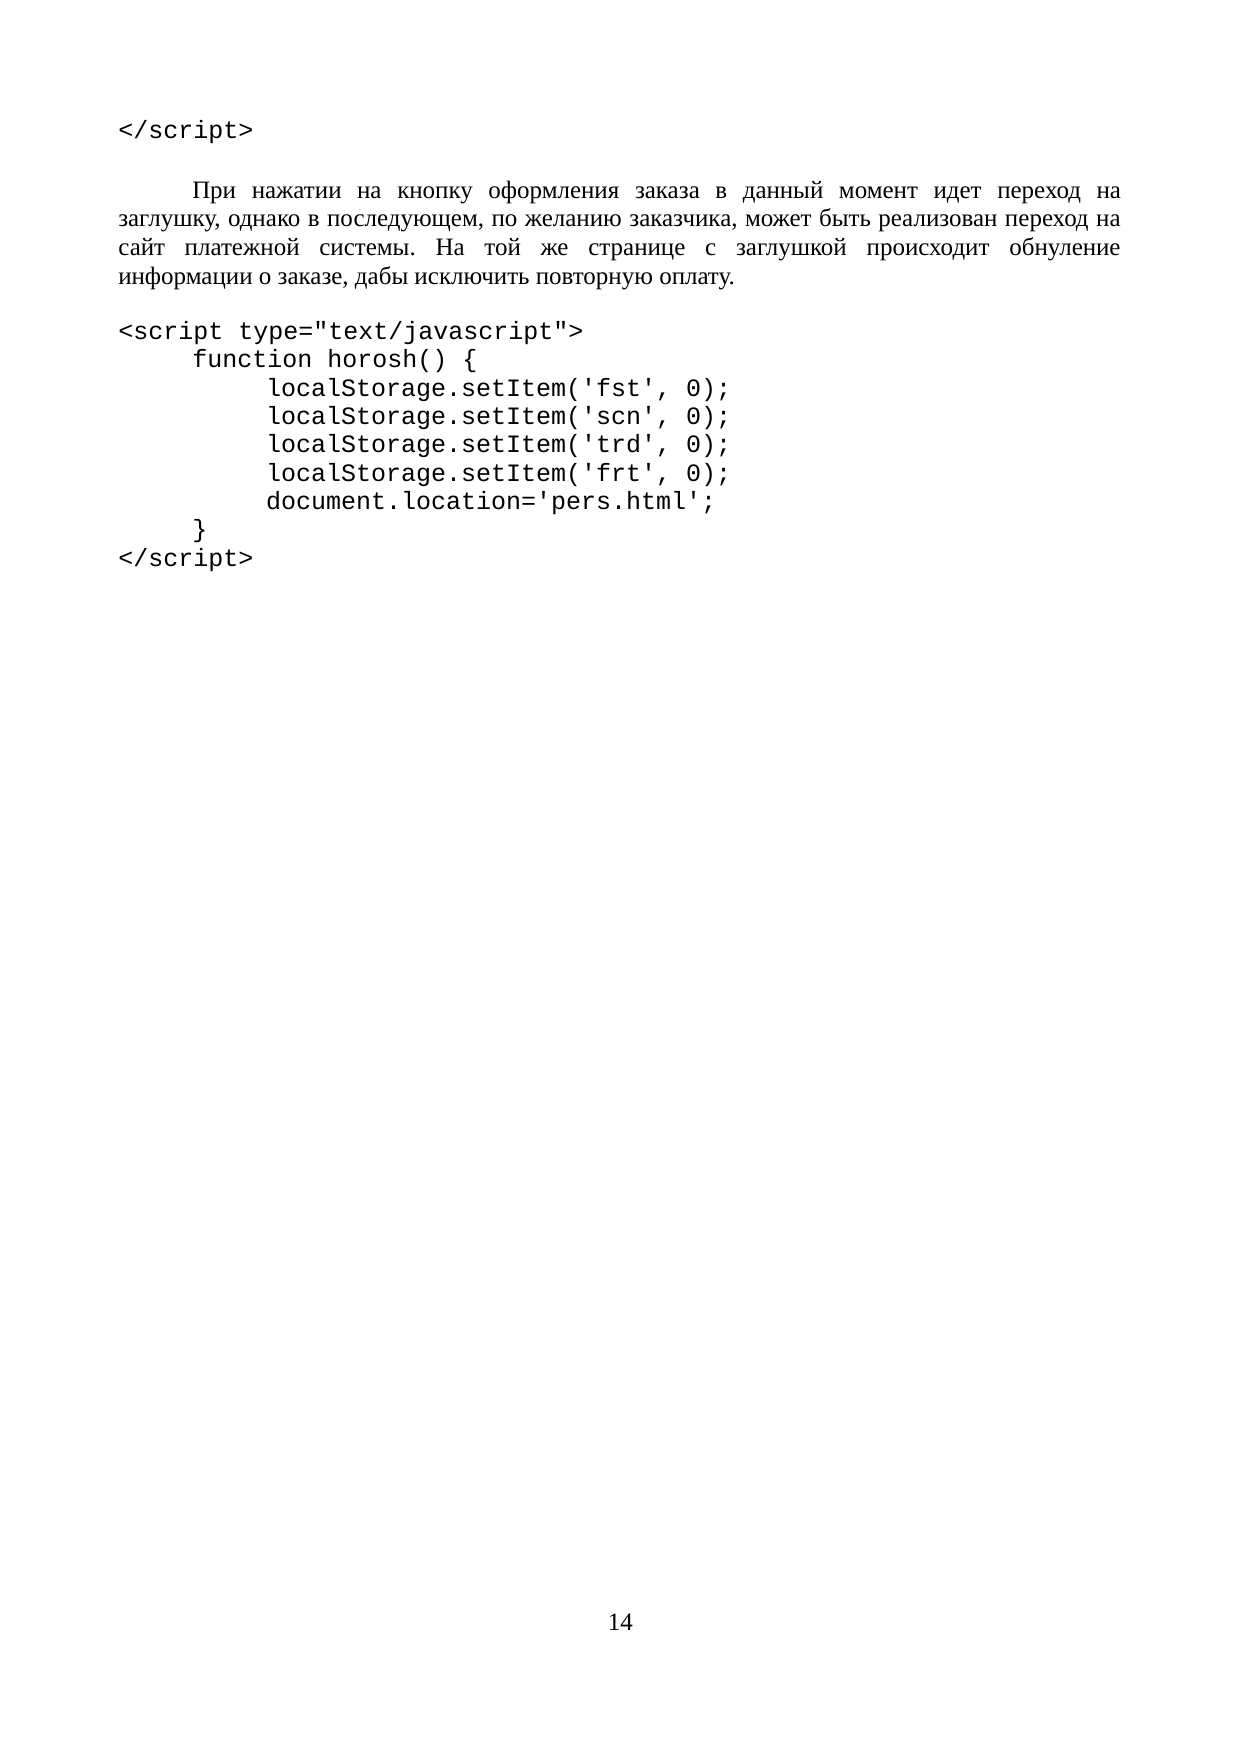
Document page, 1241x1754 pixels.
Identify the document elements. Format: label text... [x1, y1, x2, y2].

text </script> [118, 118, 1122, 146]
text localStorage.setItem('trd', 0); [118, 432, 1122, 460]
text document.location='pers.html'; [118, 488, 1122, 517]
text localStorage.setItem('fst', 0); [118, 375, 1122, 403]
text localStorage.setItem('frt', 0); [118, 460, 1122, 488]
text </script> [118, 545, 1122, 573]
text localStorage.setItem('scn', 0); [118, 403, 1122, 432]
text При нажатии на кнопку оформления заказа в данный момент идет переход на заглушку, однако в последующем, по желанию заказчика, может быть реализован переход на сайт платежной системы. На той же странице с заглушкой происходит обнуление информации о заказе, дабы исключить повторную оплату. [118, 175, 1122, 290]
text } [118, 517, 1122, 545]
text <script type="text/javascript"> [118, 318, 1122, 347]
text function horosh() { [118, 347, 1122, 375]
